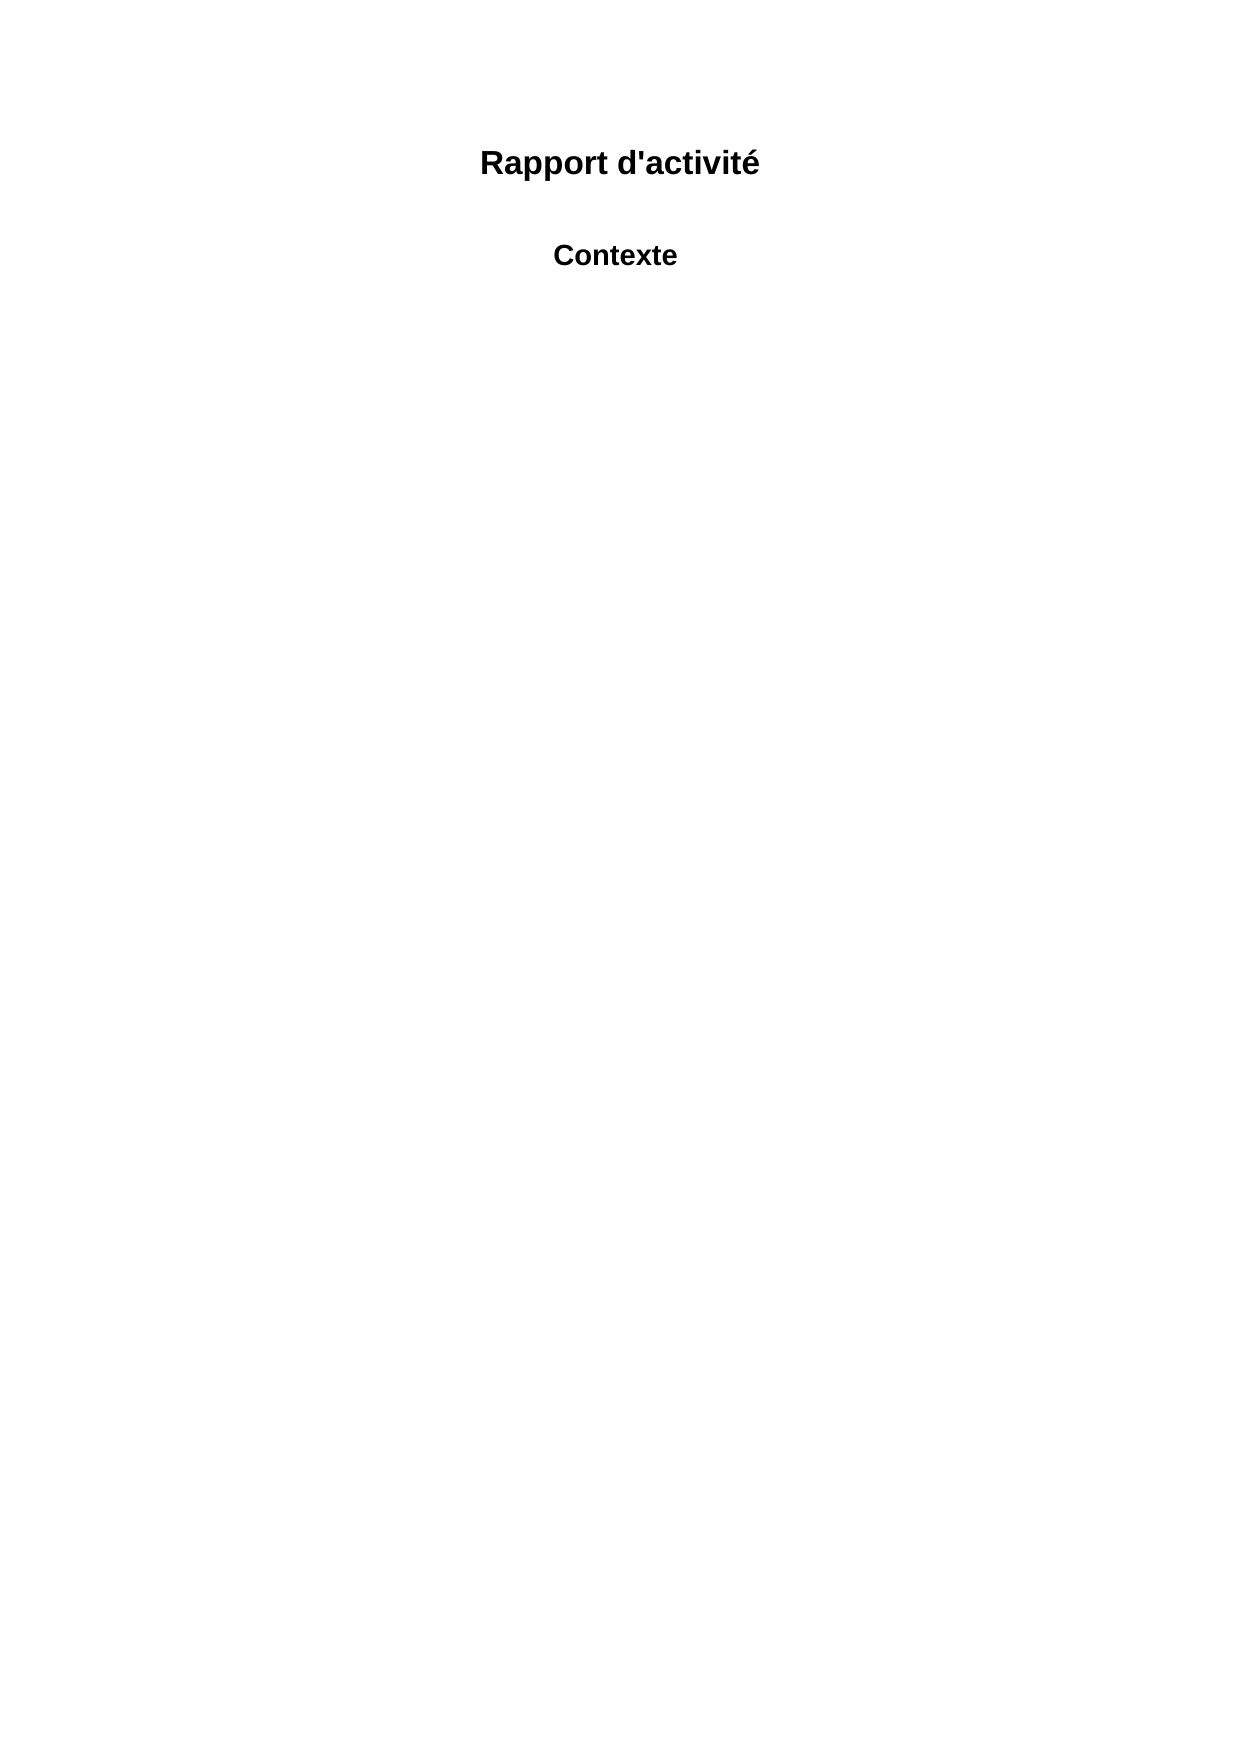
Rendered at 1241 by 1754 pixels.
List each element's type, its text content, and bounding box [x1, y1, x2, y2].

subtitle Contexte [118, 234, 1122, 272]
subtitle Rapport d'activité [118, 143, 1122, 182]
